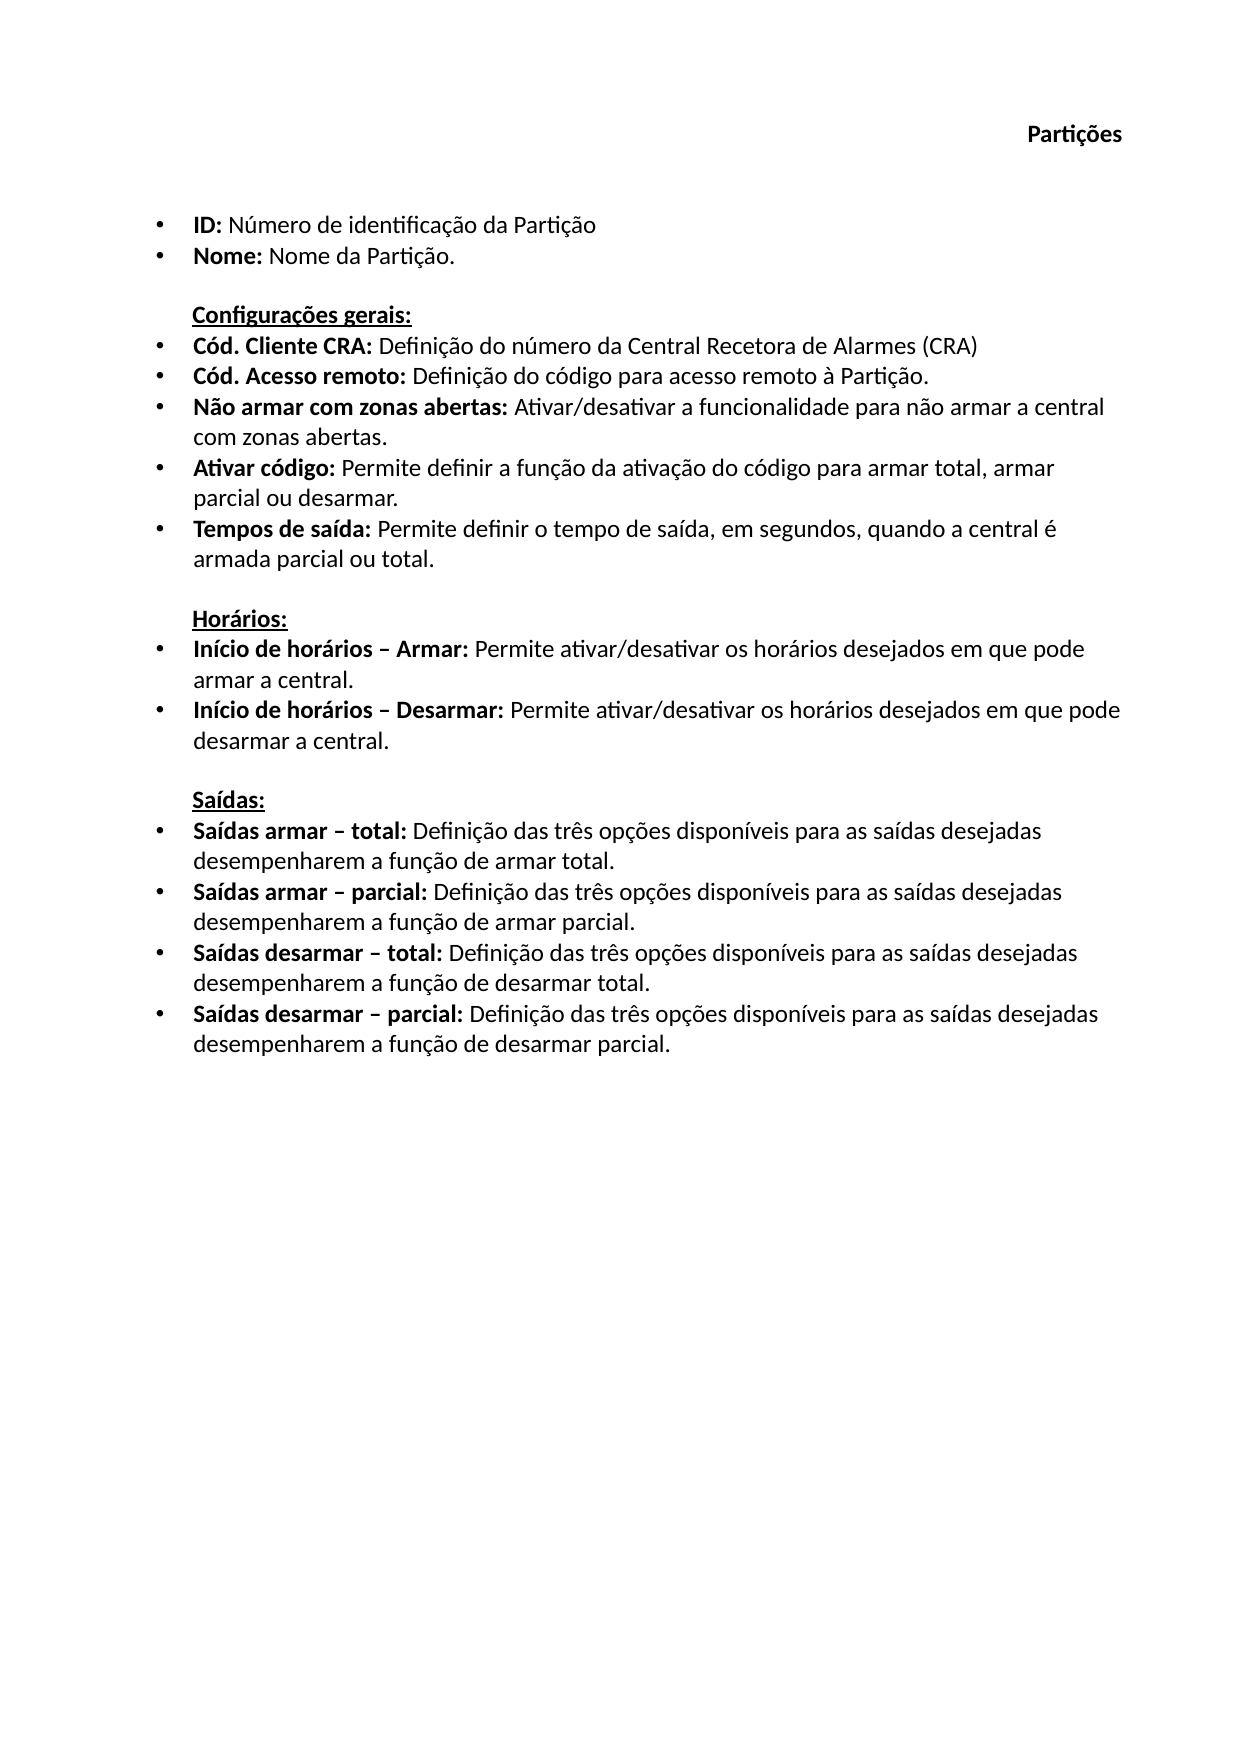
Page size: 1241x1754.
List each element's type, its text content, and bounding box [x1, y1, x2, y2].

text Partições [118, 118, 1122, 149]
list Saídas armar – parcial: Definição das três opções disponíveis para as saídas desejadas desempenharem a função de armar parcial. [156, 876, 1122, 937]
list Tempos de saída: Permite definir o tempo de saída, em segundos, quando a central é armada parcial ou total. [156, 513, 1122, 574]
text Saídas: [118, 784, 1122, 815]
list Início de horários – Desarmar: Permite ativar/desativar os horários desejados em que pode desarmar a central. [156, 694, 1122, 756]
list Cód. Cliente CRA: Definição do número da Central Recetora de Alarmes (CRA) [156, 330, 1122, 361]
list Saídas desarmar – total: Definição das três opções disponíveis para as saídas desejadas desempenharem a função de desarmar total. [156, 937, 1122, 998]
list Saídas armar – total: Definição das três opções disponíveis para as saídas desejadas desempenharem a função de armar total. [156, 815, 1122, 876]
text Horários: [118, 603, 1122, 633]
list Saídas desarmar – parcial: Definição das três opções disponíveis para as saídas desejadas desempenharem a função de desarmar parcial. [156, 998, 1122, 1059]
list Nome: Nome da Partição. [156, 240, 1122, 271]
list ID: Número de identificação da Partição [156, 210, 1122, 240]
list Cód. Acesso remoto: Definição do código para acesso remoto à Partição. [156, 361, 1122, 391]
list Ativar código: Permite definir a função da ativação do código para armar total, armar parcial ou desarmar. [156, 452, 1122, 513]
list Não armar com zonas abertas: Ativar/desativar a funcionalidade para não armar a central com zonas abertas. [156, 391, 1122, 452]
list Início de horários – Armar: Permite ativar/desativar os horários desejados em que pode armar a central. [156, 633, 1122, 694]
text Configurações gerais: [118, 299, 1122, 330]
